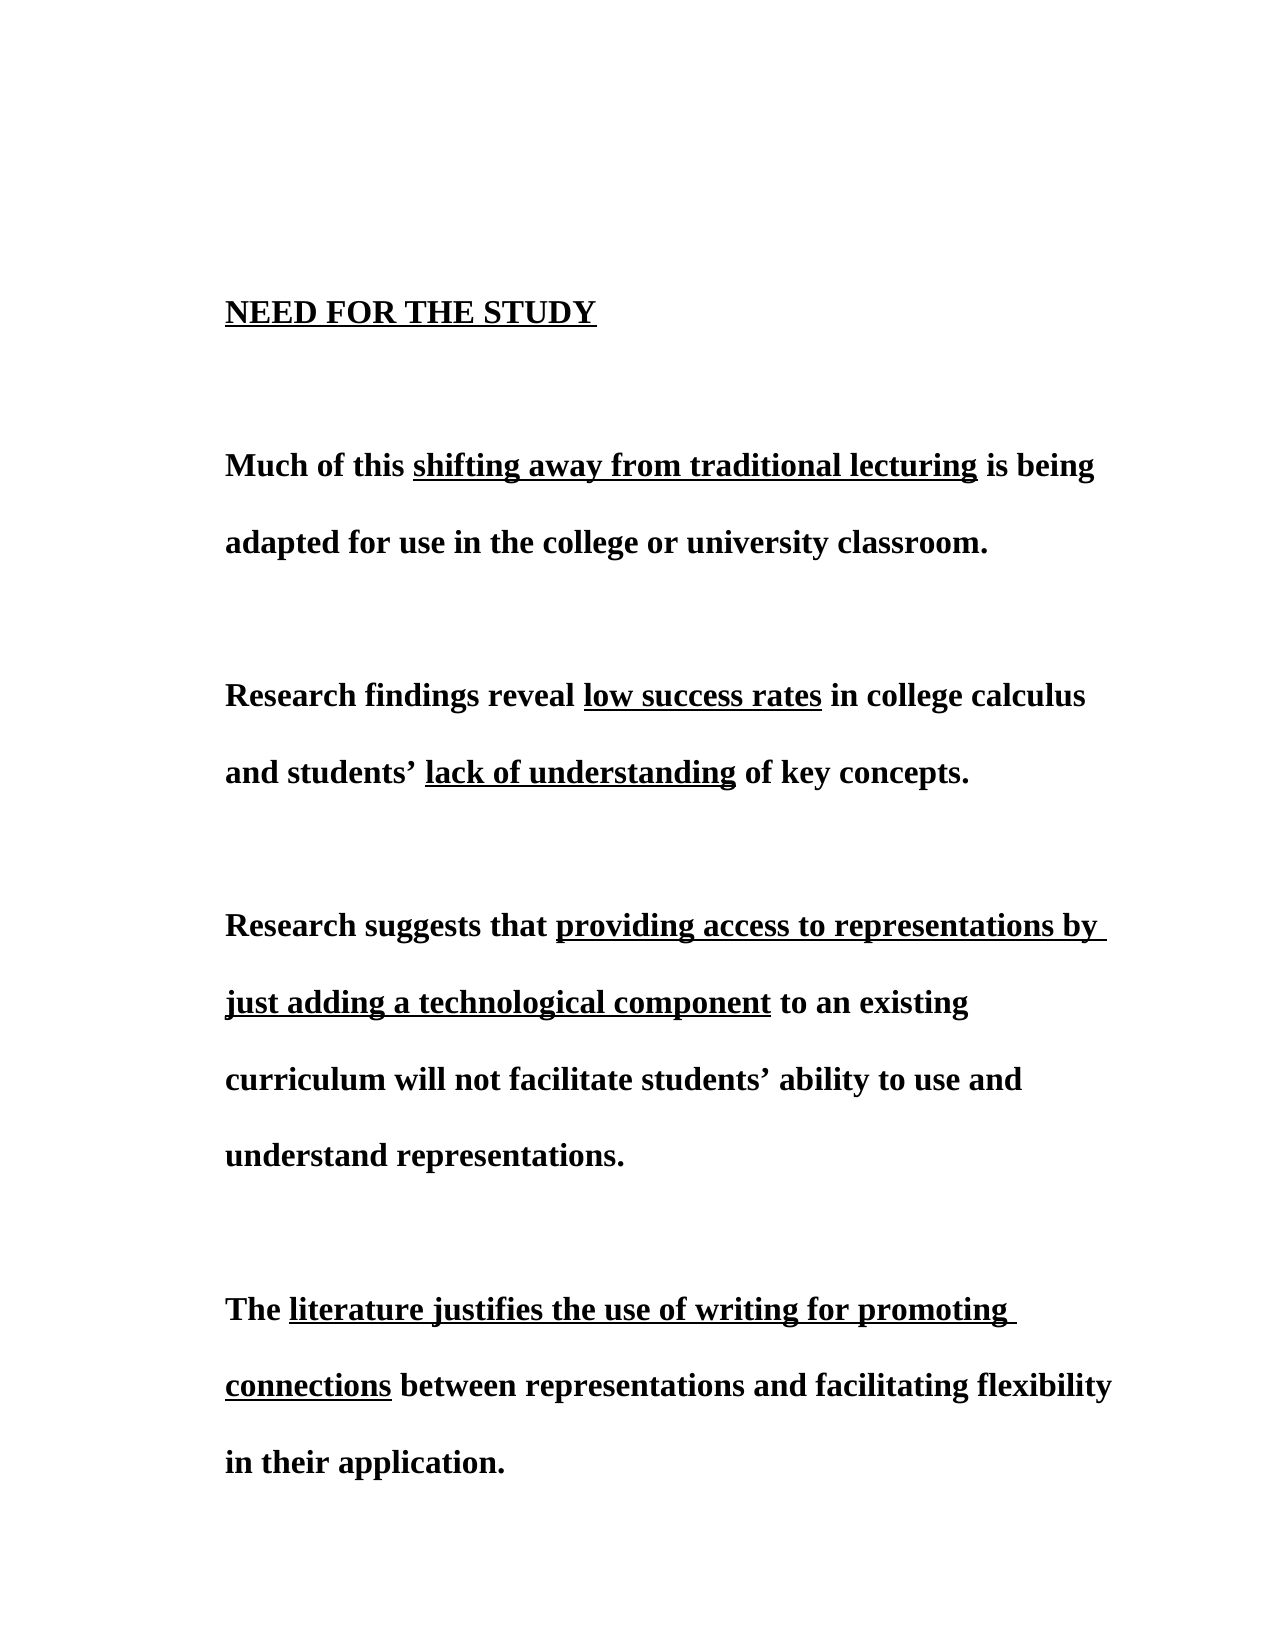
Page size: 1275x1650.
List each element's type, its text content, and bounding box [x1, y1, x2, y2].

text NEED FOR THE STUDY [225, 292, 1125, 330]
text Much of this shifting away from traditional lecturing is being adapted for use in the college or university classroom. [225, 445, 1125, 560]
text The literature justifies the use of writing for promoting connections between representations and facilitating flexibility in their application. [225, 1289, 1125, 1480]
text Research findings reveal low success rates in college calculus and students’ lack of understanding of key concepts. [225, 675, 1125, 790]
text Research suggests that providing access to representations by just adding a technological component to an existing curriculum will not facilitate students’ ability to use and understand representations. [225, 905, 1125, 1174]
